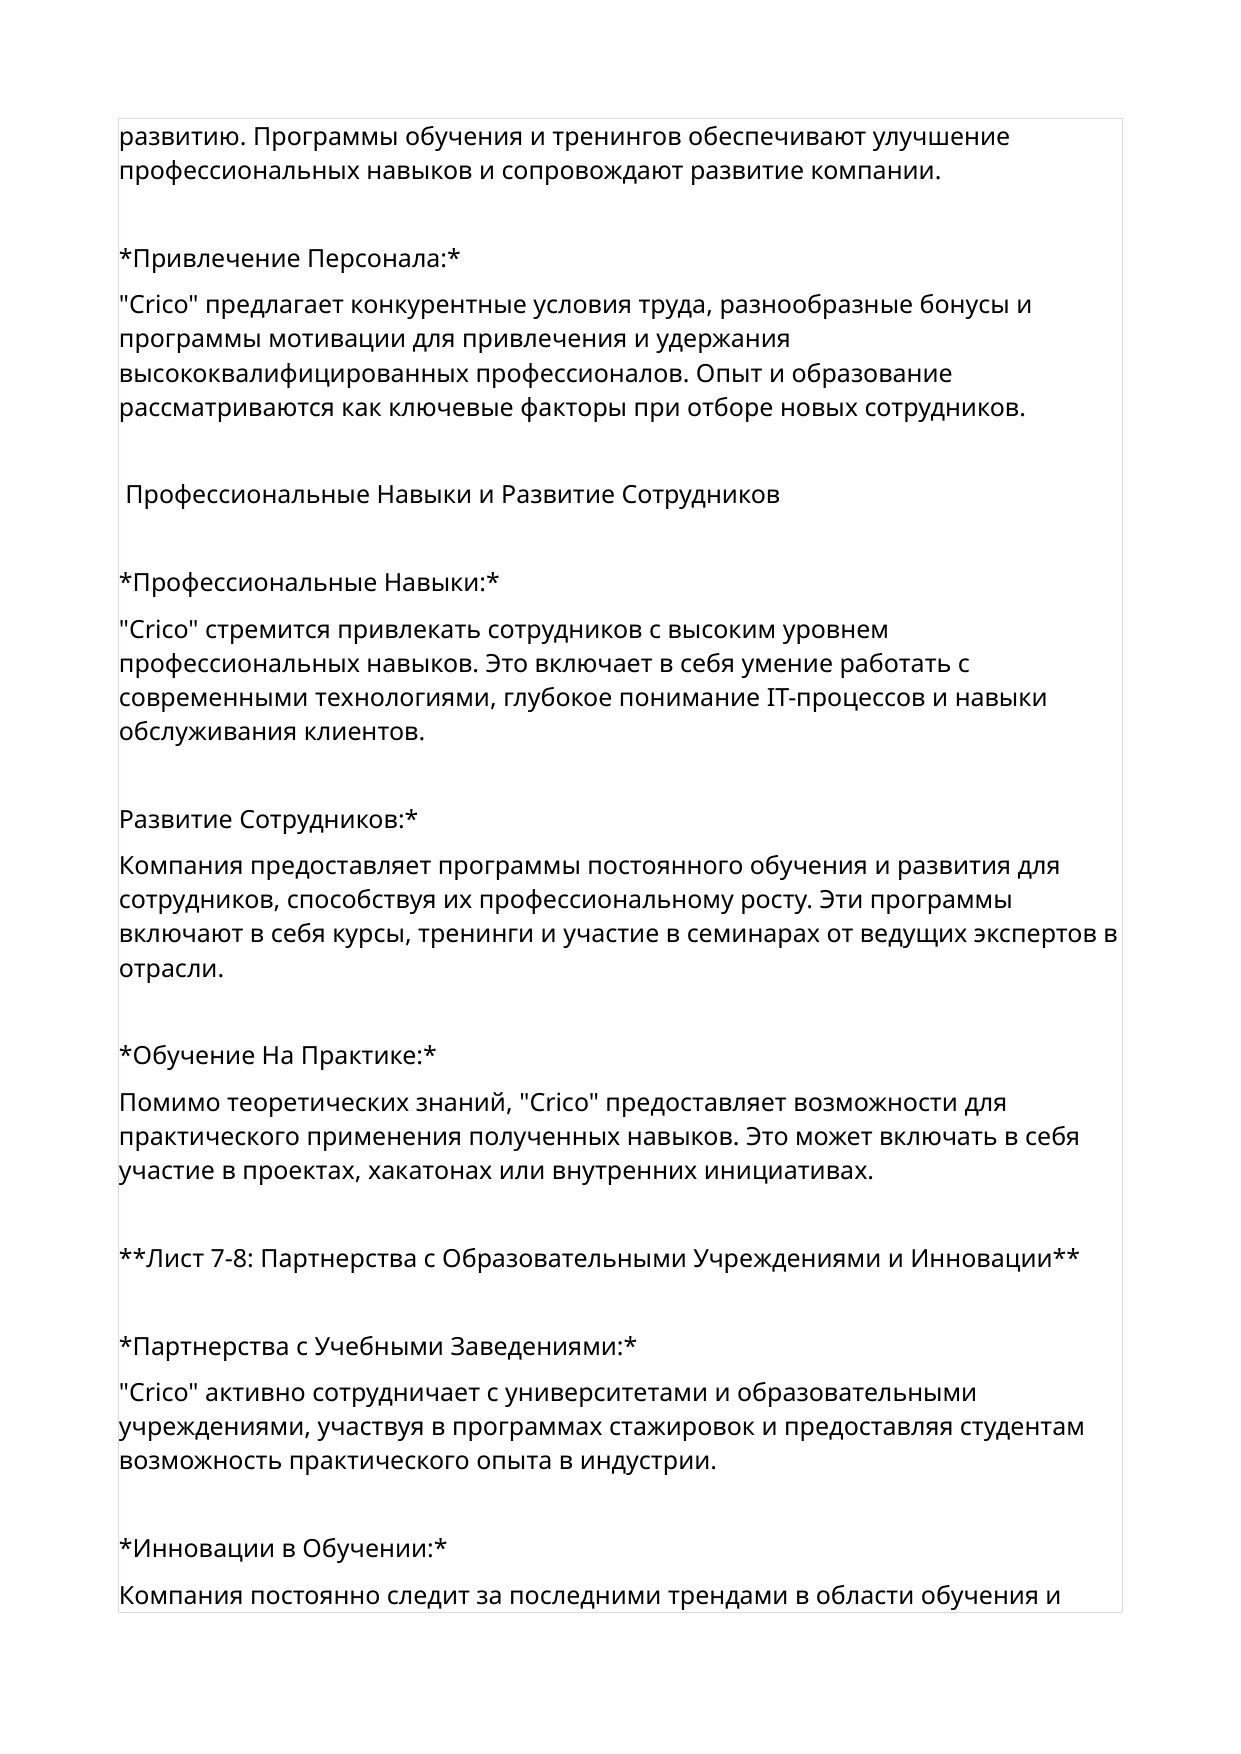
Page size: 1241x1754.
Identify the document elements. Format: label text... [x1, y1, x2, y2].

text *Привлечение Персонала:* [119, 240, 1122, 274]
text Помимо теоретических знаний, "Crico" предоставляет возможности для практического применения полученных навыков. Это может включать в себя участие в проектах, хакатонах или внутренних инициативах. [119, 1084, 1122, 1187]
text *Профессиональные Навыки:* [119, 564, 1122, 599]
text *Инновации в Обучении:* [119, 1530, 1122, 1565]
text **Лист 7-8: Партнерства с Образовательными Учреждениями и Инновации** [119, 1240, 1122, 1274]
text развитию. Программы обучения и тренингов обеспечивают улучшение профессиональных навыков и сопровождают развитие компании. [119, 119, 1122, 187]
text Компания предоставляет программы постоянного обучения и развития для сотрудников, способствуя их профессиональному росту. Эти программы включают в себя курсы, тренинги и участие в семинарах от ведущих экспертов в отрасли. [119, 847, 1122, 984]
text Компания постоянно следит за последними трендами в области обучения и [119, 1577, 1122, 1612]
text "Crico" стремится привлекать сотрудников с высоким уровнем профессиональных навыков. Это включает в себя умение работать с современными технологиями, глубокое понимание IT-процессов и навыки обслуживания клиентов. [119, 611, 1122, 748]
text Развитие Сотрудников:* [119, 801, 1122, 836]
text "Crico" предлагает конкурентные условия труда, разнообразные бонусы и программы мотивации для привлечения и удержания высококвалифицированных профессионалов. Опыт и образование рассматриваются как ключевые факторы при отборе новых сотрудников. [119, 287, 1122, 423]
text *Партнерства с Учебными Заведениями:* [119, 1328, 1122, 1362]
text "Crico" активно сотрудничает с университетами и образовательными учреждениями, участвуя в программах стажировок и предоставляя студентам возможность практического опыта в индустрии. [119, 1374, 1122, 1477]
text *Обучение На Практике:* [119, 1037, 1122, 1072]
text Профессиональные Навыки и Развитие Сотрудников [119, 477, 1122, 511]
